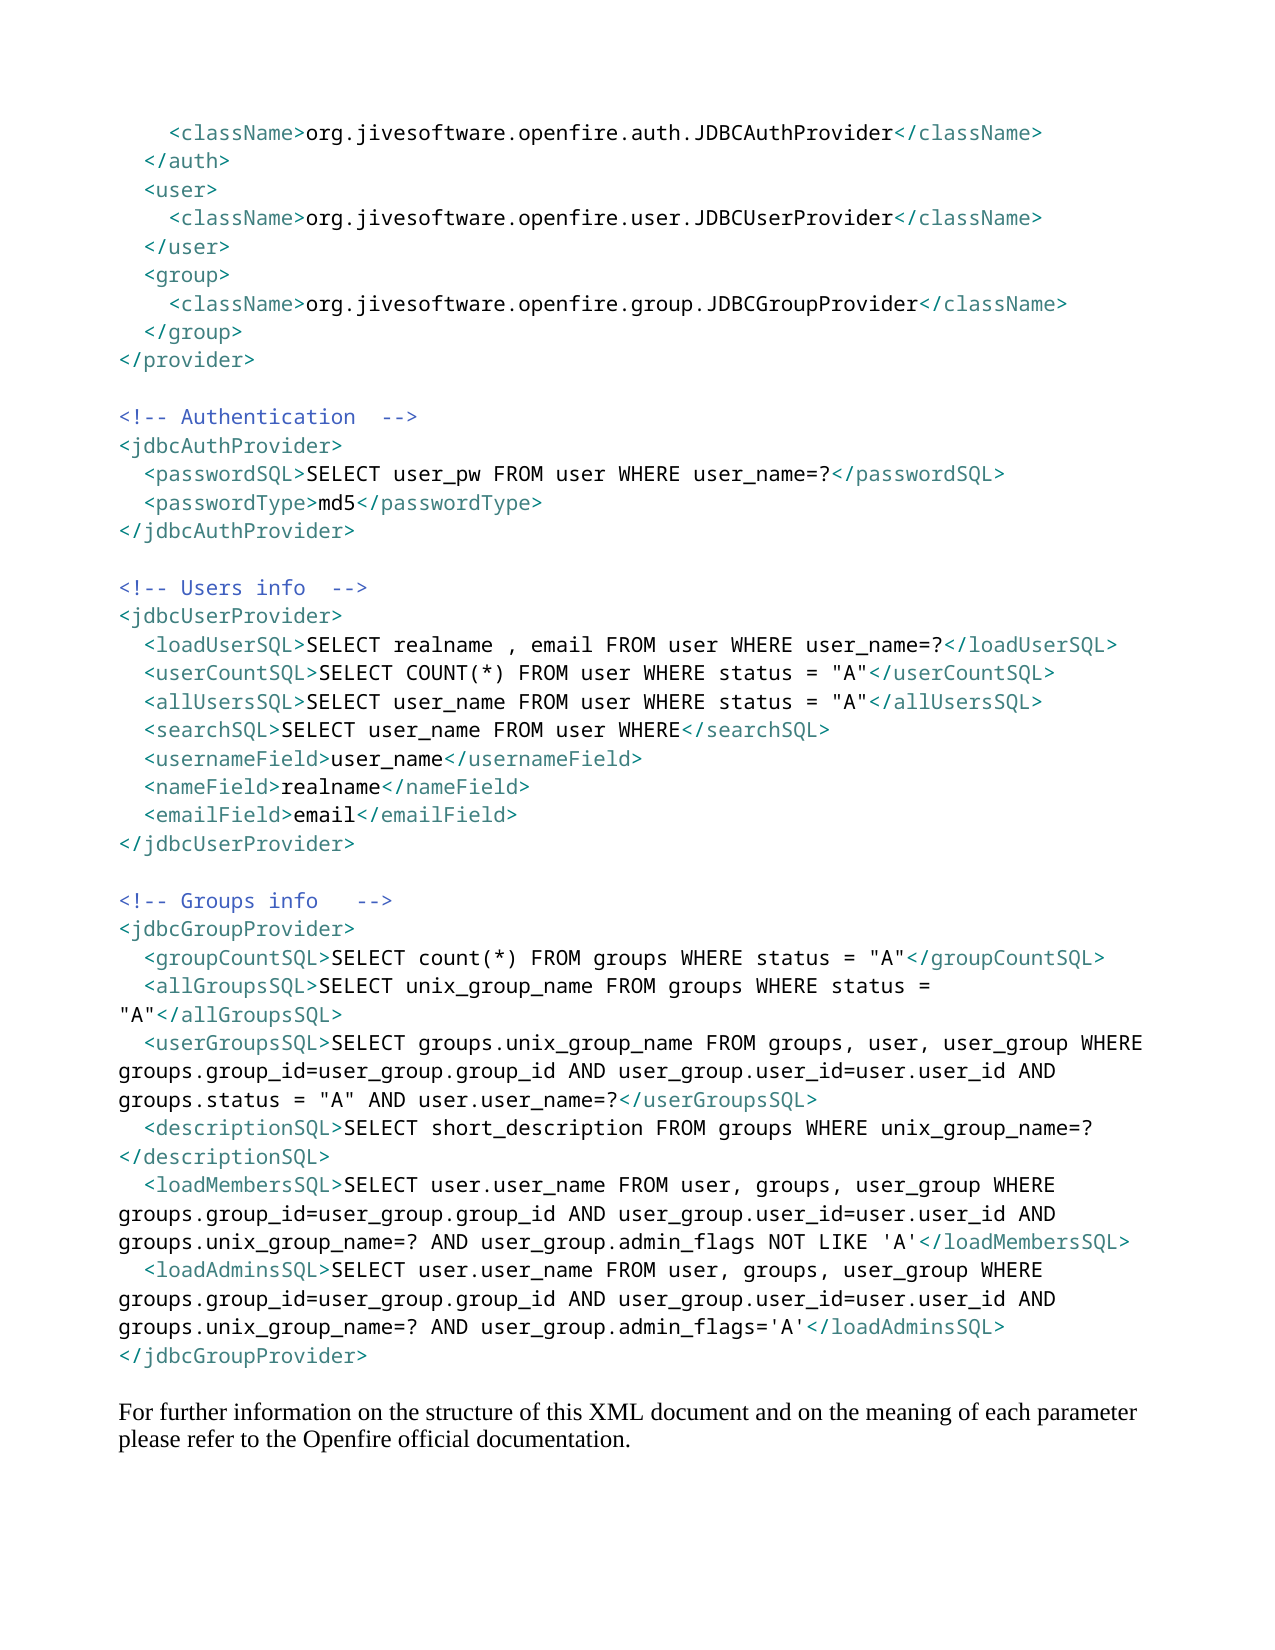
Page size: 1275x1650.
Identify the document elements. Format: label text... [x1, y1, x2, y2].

text <passwordSQL>SELECT user_pw FROM user WHERE user_name=?</passwordSQL> [118, 459, 1157, 488]
text <jdbcUserProvider> [118, 602, 1157, 630]
text </auth> [118, 147, 1157, 175]
text <!-- Groups info --> [118, 886, 1157, 914]
text <loadUserSQL>SELECT realname , email FROM user WHERE user_name=?</loadUserSQL> [118, 630, 1157, 658]
text <passwordType>md5</passwordType> [118, 488, 1157, 516]
text <jdbcGroupProvider> [118, 914, 1157, 943]
text <group> [118, 260, 1157, 289]
text <userGroupsSQL>SELECT groups.unix_group_name FROM groups, user, user_group WHERE groups.group_id=user_group.group_id AND user_group.user_id=user.user_id AND groups.status = "A" AND user.user_name=?</userGroupsSQL> [118, 1028, 1157, 1113]
text </jdbcUserProvider> [118, 829, 1157, 857]
text </jdbcGroupProvider> [118, 1341, 1157, 1369]
text <emailField>email</emailField> [118, 801, 1157, 829]
text <allGroupsSQL>SELECT unix_group_name FROM groups WHERE status = "A"</allGroupsSQL> [118, 971, 1157, 1028]
text <searchSQL>SELECT user_name FROM user WHERE</searchSQL> [118, 715, 1157, 744]
text For further information on the structure of this XML document and on the meaning of each parameter please refer to the Openfire official documentation. [118, 1398, 1157, 1453]
text <className>org.jivesoftware.openfire.user.JDBCUserProvider</className> [118, 203, 1157, 232]
text <allUsersSQL>SELECT user_name FROM user WHERE status = "A"</allUsersSQL> [118, 687, 1157, 715]
text </user> [118, 232, 1157, 260]
text <descriptionSQL>SELECT short_description FROM groups WHERE unix_group_name=?</descriptionSQL> [118, 1113, 1157, 1170]
text <userCountSQL>SELECT COUNT(*) FROM user WHERE status = "A"</userCountSQL> [118, 658, 1157, 687]
text <loadAdminsSQL>SELECT user.user_name FROM user, groups, user_group WHERE groups.group_id=user_group.group_id AND user_group.user_id=user.user_id AND groups.unix_group_name=? AND user_group.admin_flags='A'</loadAdminsSQL> [118, 1256, 1157, 1341]
text </group> [118, 317, 1157, 346]
text <!-- Users info --> [118, 573, 1157, 602]
text <!-- Authentication --> [118, 402, 1157, 431]
text <groupCountSQL>SELECT count(*) FROM groups WHERE status = "A"</groupCountSQL> [118, 943, 1157, 971]
text <className>org.jivesoftware.openfire.auth.JDBCAuthProvider</className> [118, 118, 1157, 147]
text <jdbcAuthProvider> [118, 431, 1157, 459]
text <user> [118, 175, 1157, 203]
text <usernameField>user_name</usernameField> [118, 744, 1157, 772]
text </jdbcAuthProvider> [118, 516, 1157, 545]
text <nameField>realname</nameField> [118, 772, 1157, 801]
text <className>org.jivesoftware.openfire.group.JDBCGroupProvider</className> [118, 289, 1157, 317]
text <loadMembersSQL>SELECT user.user_name FROM user, groups, user_group WHERE groups.group_id=user_group.group_id AND user_group.user_id=user.user_id AND groups.unix_group_name=? AND user_group.admin_flags NOT LIKE 'A'</loadMembersSQL> [118, 1170, 1157, 1256]
text </provider> [118, 346, 1157, 374]
